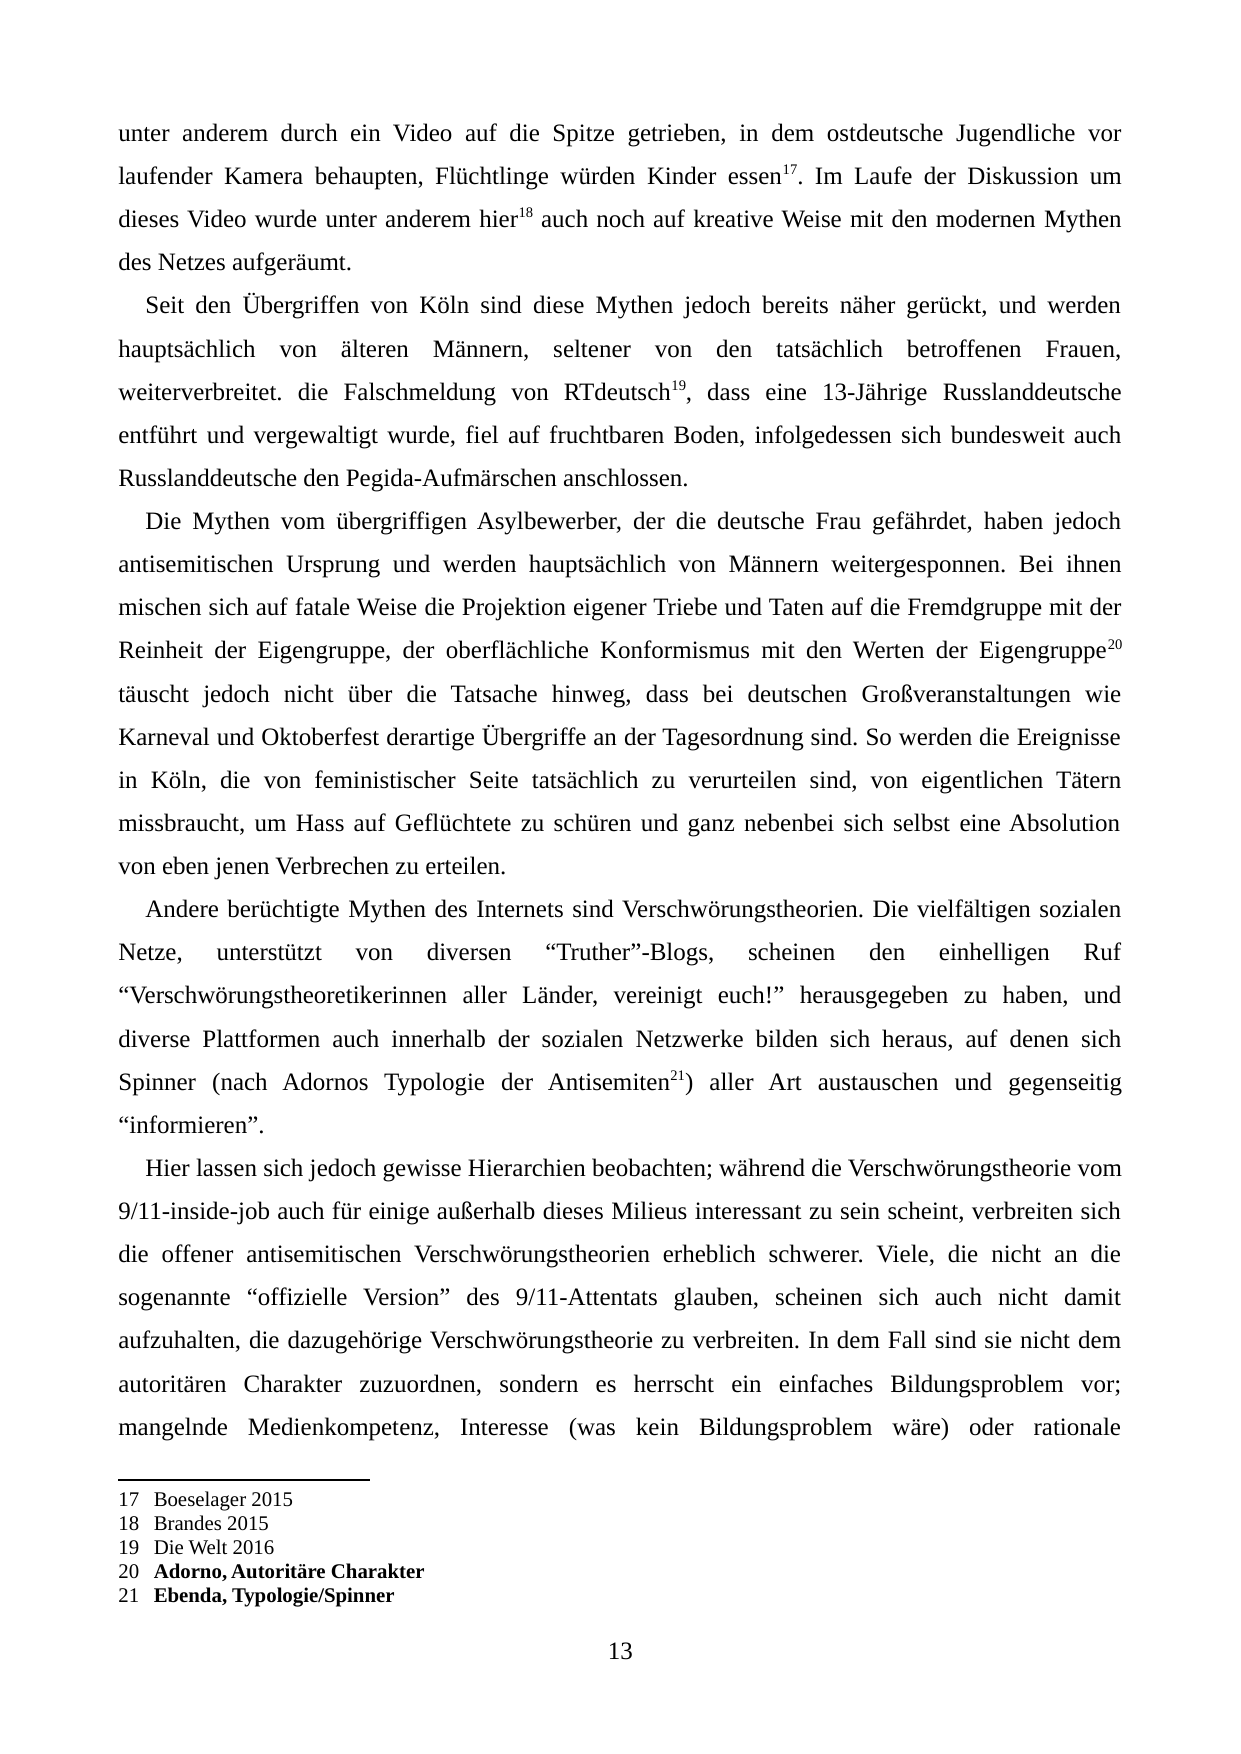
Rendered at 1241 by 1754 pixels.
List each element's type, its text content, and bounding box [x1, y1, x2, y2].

text Hier lassen sich jedoch gewisse Hierarchien beobachten; während die Verschwörungstheorie vom 9/11-inside-job auch für einige außerhalb dieses Milieus interessant zu sein scheint, verbreiten sich die offener antisemitischen Verschwörungstheorien erheblich schwerer. Viele, die nicht an die sogenannte “offizielle Version” des 9/11-Attentats glauben, scheinen sich auch nicht damit aufzuhalten, die dazugehörige Verschwörungstheorie zu verbreiten. In dem Fall sind sie nicht dem autoritären Charakter zuzuordnen, sondern es herrscht ein einfaches Bildungsproblem vor; mangelnde Medienkompetenz, Interesse (was kein Bildungsproblem wäre) oder rationale [118, 1153, 1122, 1441]
text Adorno, Autoritäre Charakter [118, 1559, 1122, 1583]
text Die Welt 2016 [118, 1534, 1122, 1559]
text Andere berüchtigte Mythen des Internets sind Verschwörungstheorien. Die vielfältigen sozialen Netze, unterstützt von diversen “Truther”-Blogs, scheinen den einhelligen Ruf “Verschwörungstheoretikerinnen aller Länder, vereinigt euch!” herausgegeben zu haben, und diverse Plattformen auch innerhalb der sozialen Netzwerke bilden sich heraus, auf denen sich Spinner (nach Adornos Typologie der Antisemiten) aller Art austauschen und gegenseitig “informieren”. [118, 894, 1122, 1139]
text Die Mythen vom übergriffigen Asylbewerber, der die deutsche Frau gefährdet, haben jedoch antisemitischen Ursprung und werden hauptsächlich von Männern weitergesponnen. Bei ihnen mischen sich auf fatale Weise die Projektion eigener Triebe und Taten auf die Fremdgruppe mit der Reinheit der Eigengruppe, der oberflächliche Konformismus mit den Werten der Eigengruppe täuscht jedoch nicht über die Tatsache hinweg, dass bei deutschen Großveranstaltungen wie Karneval und Oktoberfest derartige Übergriffe an der Tagesordnung sind. So werden die Ereignisse in Köln, die von feministischer Seite tatsächlich zu verurteilen sind, von eigentlichen Tätern missbraucht, um Hass auf Geflüchtete zu schüren und ganz nebenbei sich selbst eine Absolution von eben jenen Verbrechen zu erteilen. [118, 506, 1122, 880]
text Boeselager 2015 [118, 1486, 1122, 1511]
text unter anderem durch ein Video auf die Spitze getrieben, in dem ostdeutsche Jugendliche vor laufender Kamera behaupten, Flüchtlinge würden Kinder essen. Im Laufe der Diskussion um dieses Video wurde unter anderem hier auch noch auf kreative Weise mit den modernen Mythen des Netzes aufgeräumt. [118, 118, 1122, 276]
text Ebenda, Typologie/Spinner [118, 1583, 1122, 1607]
text Seit den Übergriffen von Köln sind diese Mythen jedoch bereits näher gerückt, und werden hauptsächlich von älteren Männern, seltener von den tatsächlich betroffenen Frauen, weiterverbreitet. die Falschmeldung von RTdeutsch, dass eine 13-Jährige Russlanddeutsche entführt und vergewaltigt wurde, fiel auf fruchtbaren Boden, infolgedessen sich bundesweit auch Russlanddeutsche den Pegida-Aufmärschen anschlossen. [118, 291, 1122, 492]
text Brandes 2015 [118, 1511, 1122, 1534]
